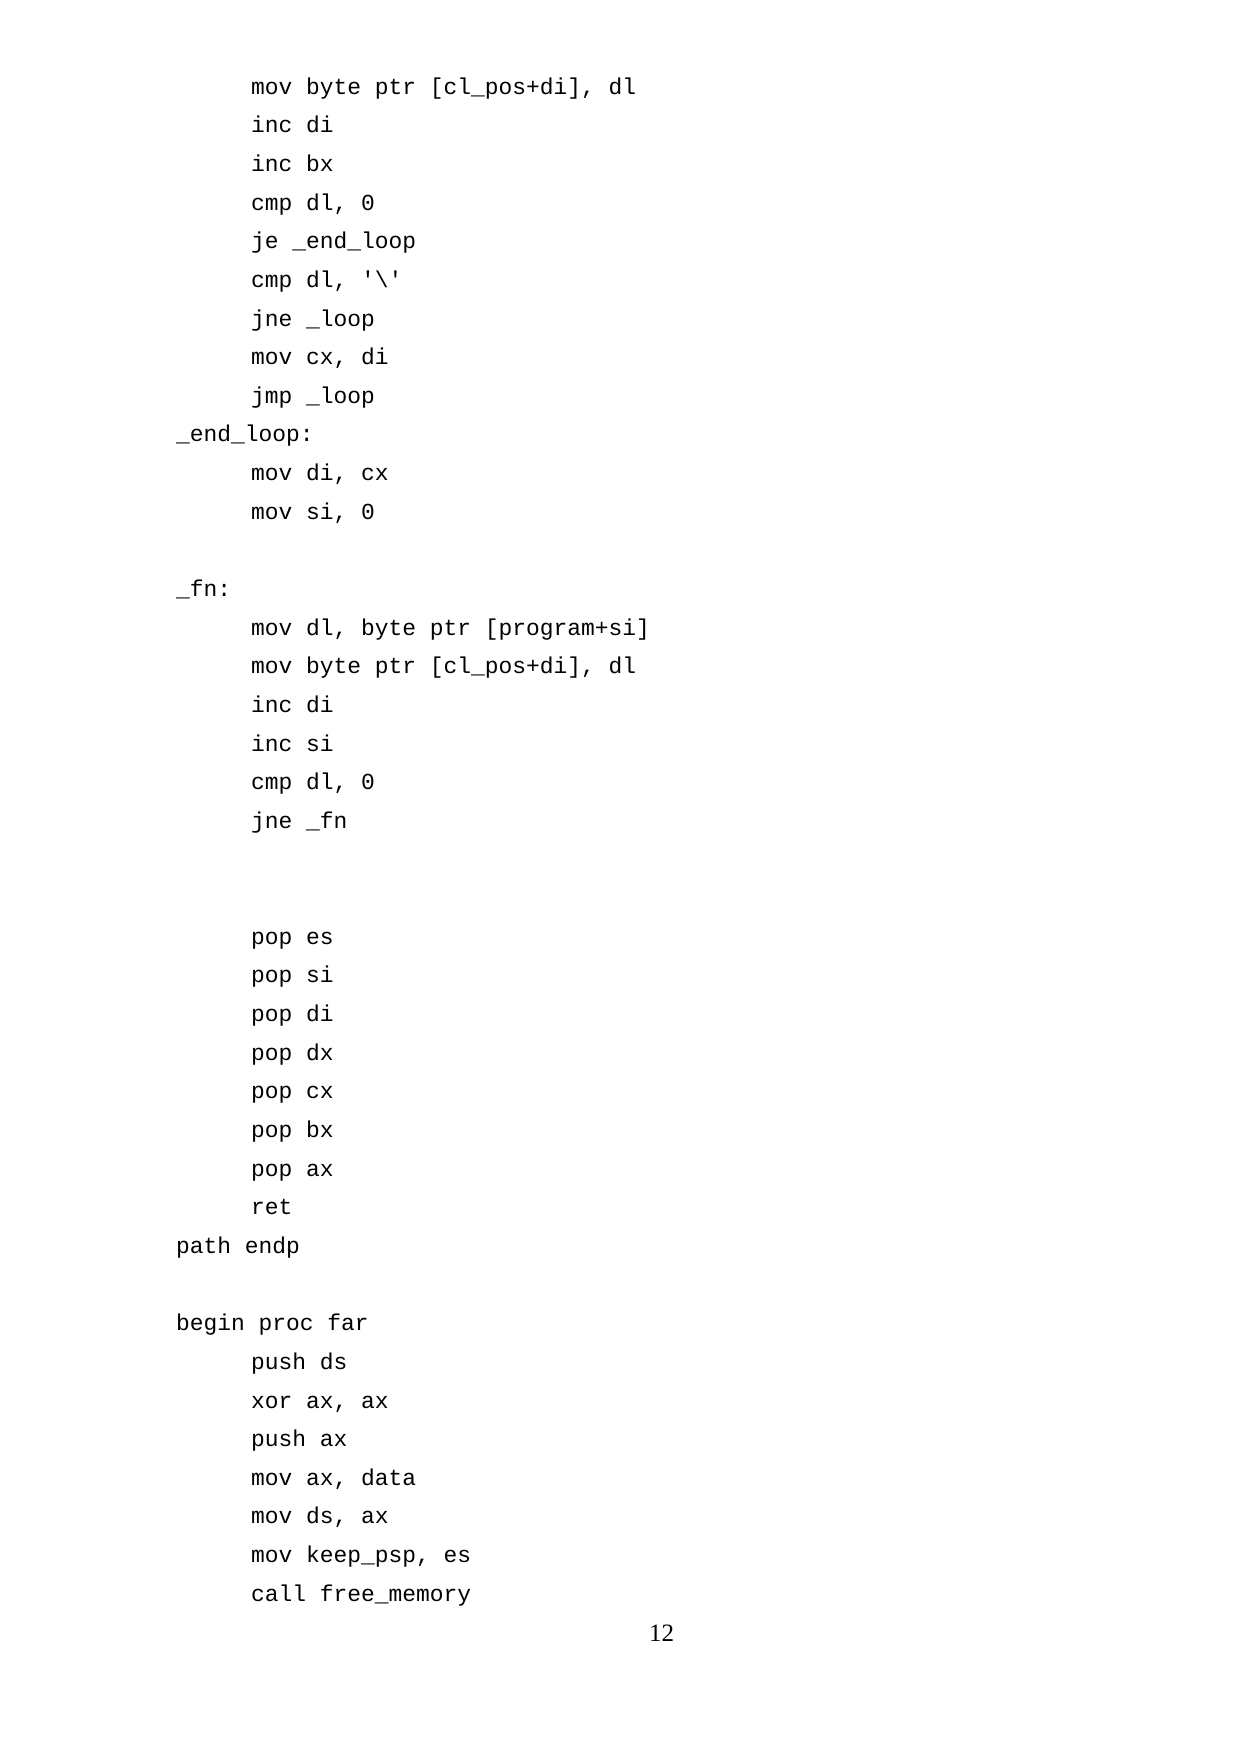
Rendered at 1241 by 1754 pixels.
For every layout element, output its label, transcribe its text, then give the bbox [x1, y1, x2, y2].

text jmp _loop [176, 384, 1152, 410]
text mov byte ptr [cl_pos+di], dl [176, 655, 1152, 681]
text mov cx, di [176, 346, 1152, 371]
text mov ax, data [176, 1466, 1152, 1492]
text begin proc far [176, 1312, 1152, 1338]
text pop cx [176, 1080, 1152, 1106]
text jne _loop [176, 307, 1152, 333]
text je _end_loop [176, 229, 1152, 256]
text mov si, 0 [176, 500, 1152, 526]
text ret [176, 1196, 1152, 1222]
text pop ax [176, 1157, 1152, 1183]
text _fn: [176, 577, 1152, 603]
text mov di, cx [176, 461, 1152, 487]
text pop si [176, 964, 1152, 990]
text push ax [176, 1428, 1152, 1453]
text push ds [176, 1350, 1152, 1376]
text mov byte ptr [cl_pos+di], dl [176, 75, 1152, 101]
text jne _fn [176, 809, 1152, 835]
text cmp dl, 0 [176, 771, 1152, 797]
text inc bx [176, 152, 1152, 178]
text call free_memory [176, 1582, 1152, 1608]
text pop di [176, 1002, 1152, 1028]
text mov keep_psp, es [176, 1543, 1152, 1569]
text pop bx [176, 1118, 1152, 1144]
text cmp dl, '\' [176, 268, 1152, 294]
text inc di [176, 114, 1152, 139]
text inc si [176, 732, 1152, 758]
text path endp [176, 1234, 1152, 1260]
text pop es [176, 925, 1152, 951]
text pop dx [176, 1041, 1152, 1067]
text mov dl, byte ptr [program+si] [176, 616, 1152, 642]
text _end_loop: [176, 423, 1152, 449]
text cmp dl, 0 [176, 191, 1152, 217]
text xor ax, ax [176, 1389, 1152, 1415]
text mov ds, ax [176, 1505, 1152, 1531]
text inc di [176, 693, 1152, 719]
